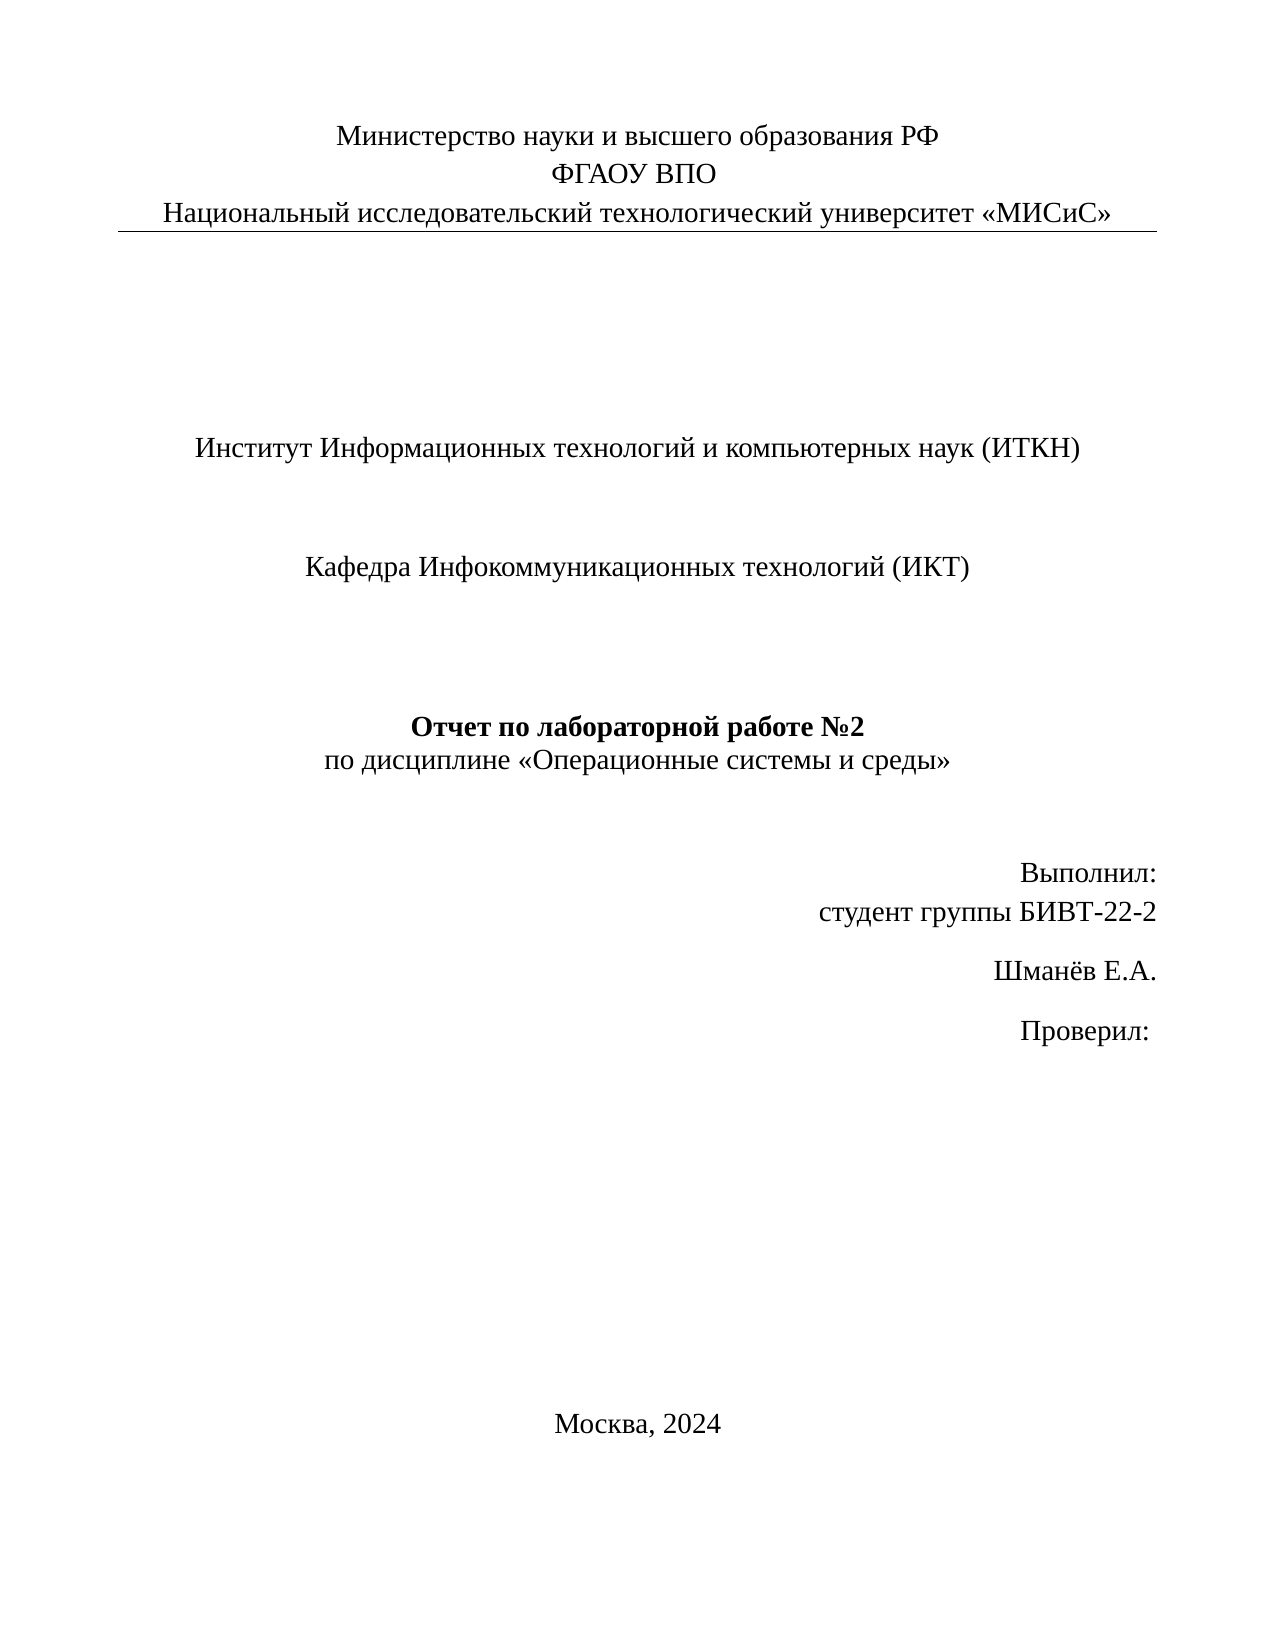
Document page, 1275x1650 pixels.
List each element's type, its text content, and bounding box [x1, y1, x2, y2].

text Отчет по лабораторной работе №2 [118, 709, 1157, 742]
text Министерство науки и высшего образования РФ ФГАОУ ВПО [118, 118, 1157, 190]
text Выполнил: студент группы БИВТ-22-2 [118, 856, 1157, 928]
text Проверил: [118, 1013, 1157, 1046]
text Москва, 2024 [118, 1406, 1157, 1439]
text Кафедра Инфокоммуникационных технологий (ИКТ) [118, 549, 1157, 582]
text Институт Информационных технологий и компьютерных наук (ИТКН) [118, 430, 1157, 464]
text Шманёв Е.А. [118, 953, 1157, 987]
text Национальный исследовательский технологический университет «МИСиС» [118, 195, 1157, 231]
text по дисциплине «Операционные системы и среды» [118, 742, 1157, 776]
